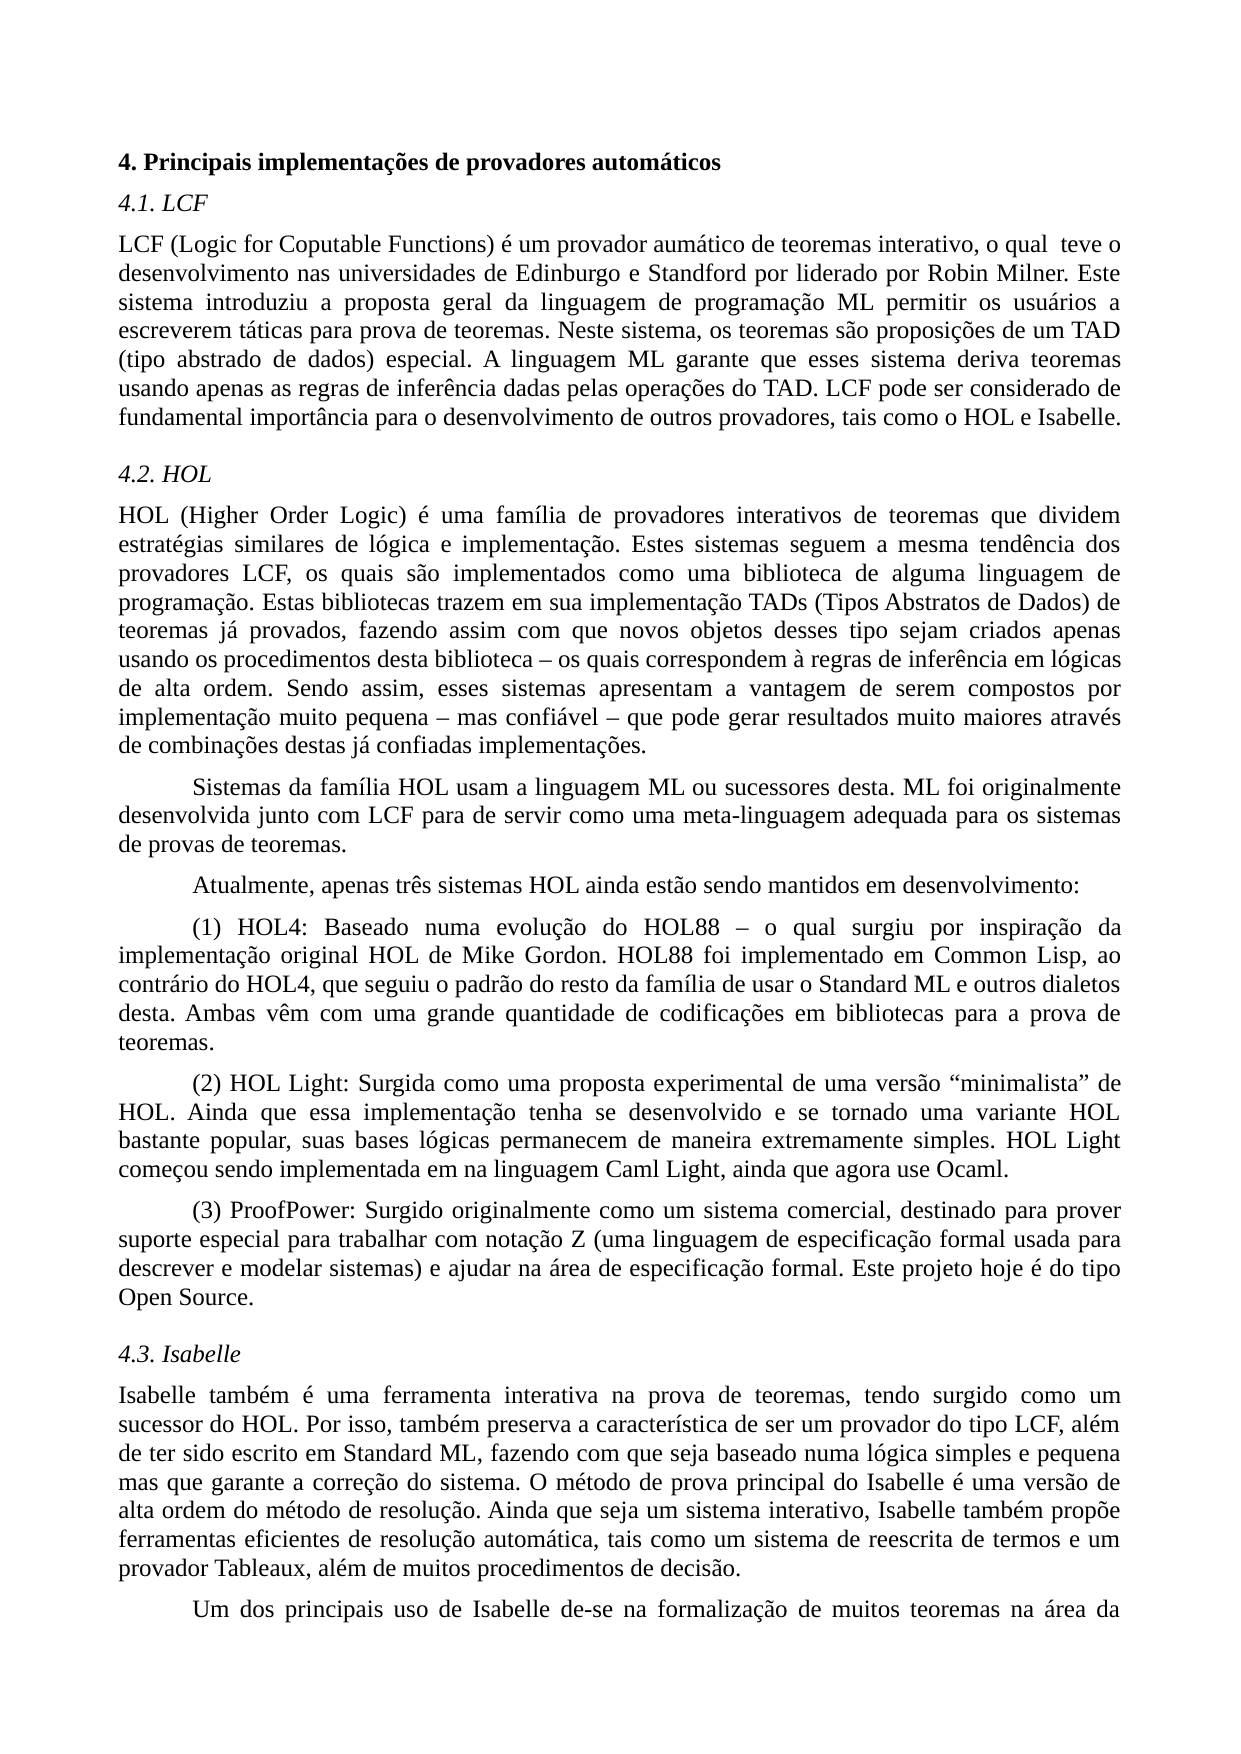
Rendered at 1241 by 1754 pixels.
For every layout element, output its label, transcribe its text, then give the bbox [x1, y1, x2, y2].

text 4.3. Isabelle [118, 1339, 1122, 1368]
text HOL (Higher Order Logic) é uma família de provadores interativos de teoremas que dividem estratégias similares de lógica e implementação. Estes sistemas seguem a mesma tendência dos provadores LCF, os quais são implementados como uma biblioteca de alguma linguagem de programação. Estas bibliotecas trazem em sua implementação TADs (Tipos Abstratos de Dados) de teoremas já provados, fazendo assim com que novos objetos desses tipo sejam criados apenas usando os procedimentos desta biblioteca – os quais correspondem à regras de inferência em lógicas de alta ordem. Sendo assim, esses sistemas apresentam a vantagem de serem compostos por implementação muito pequena – mas confiável – que pode gerar resultados muito maiores através de combinações destas já confiadas implementações. [118, 501, 1122, 759]
text Isabelle também é uma ferramenta interativa na prova de teoremas, tendo surgido como um sucessor do HOL. Por isso, também preserva a característica de ser um provador do tipo LCF, além de ter sido escrito em Standard ML, fazendo com que seja baseado numa lógica simples e pequena mas que garante a correção do sistema. O método de prova principal do Isabelle é uma versão de alta ordem do método de resolução. Ainda que seja um sistema interativo, Isabelle também propõe ferramentas eficientes de resolução automática, tais como um sistema de reescrita de termos e um provador Tableaux, além de muitos procedimentos de decisão. [118, 1381, 1122, 1582]
text LCF (Logic for Coputable Functions) é um provador aumático de teoremas interativo, o qual teve o desenvolvimento nas universidades de Edinburgo e Standford por liderado por Robin Milner. Este sistema introduziu a proposta geral da linguagem de programação ML permitir os usuários a escreverem táticas para prova de teoremas. Neste sistema, os teoremas são proposições de um TAD (tipo abstrado de dados) especial. A linguagem ML garante que esses sistema deriva teoremas usando apenas as regras de inferência dadas pelas operações do TAD. LCF pode ser considerado de fundamental importância para o desenvolvimento de outros provadores, tais como o HOL e Isabelle. [118, 229, 1122, 431]
text 4. Principais implementações de provadores automáticos [118, 147, 1122, 176]
text (3) ProofPower: Surgido originalmente como um sistema comercial, destinado para prover suporte especial para trabalhar com notação Z (uma linguagem de especificação formal usada para descrever e modelar sistemas) e ajudar na área de especificação formal. Este projeto hoje é do tipo Open Source. [118, 1196, 1122, 1311]
text Um dos principais uso de Isabelle de-se na formalização de muitos teoremas na área da [118, 1594, 1122, 1623]
text Atualmente, apenas três sistemas HOL ainda estão sendo mantidos em desenvolvimento: [118, 871, 1122, 899]
text Sistemas da família HOL usam a linguagem ML ou sucessores desta. ML foi originalmente desenvolvida junto com LCF para de servir como uma meta-linguagem adequada para os sistemas de provas de teoremas. [118, 772, 1122, 858]
text (1) HOL4: Baseado numa evolução do HOL88 – o qual surgiu por inspiração da implementação original HOL de Mike Gordon. HOL88 foi implementado em Common Lisp, ao contrário do HOL4, que seguiu o padrão do resto da família de usar o Standard ML e outros dialetos desta. Ambas vêm com uma grande quantidade de codificações em bibliotecas para a prova de teoremas. [118, 912, 1122, 1056]
text (2) HOL Light: Surgida como uma proposta experimental de uma versão “minimalista” de HOL. Ainda que essa implementação tenha se desenvolvido e se tornado uma variante HOL bastante popular, suas bases lógicas permanecem de maneira extremamente simples. HOL Light começou sendo implementada em na linguagem Caml Light, ainda que agora use Ocaml. [118, 1068, 1122, 1183]
text 4.2. HOL [118, 459, 1122, 488]
text 4.1. LCF [118, 188, 1122, 217]
